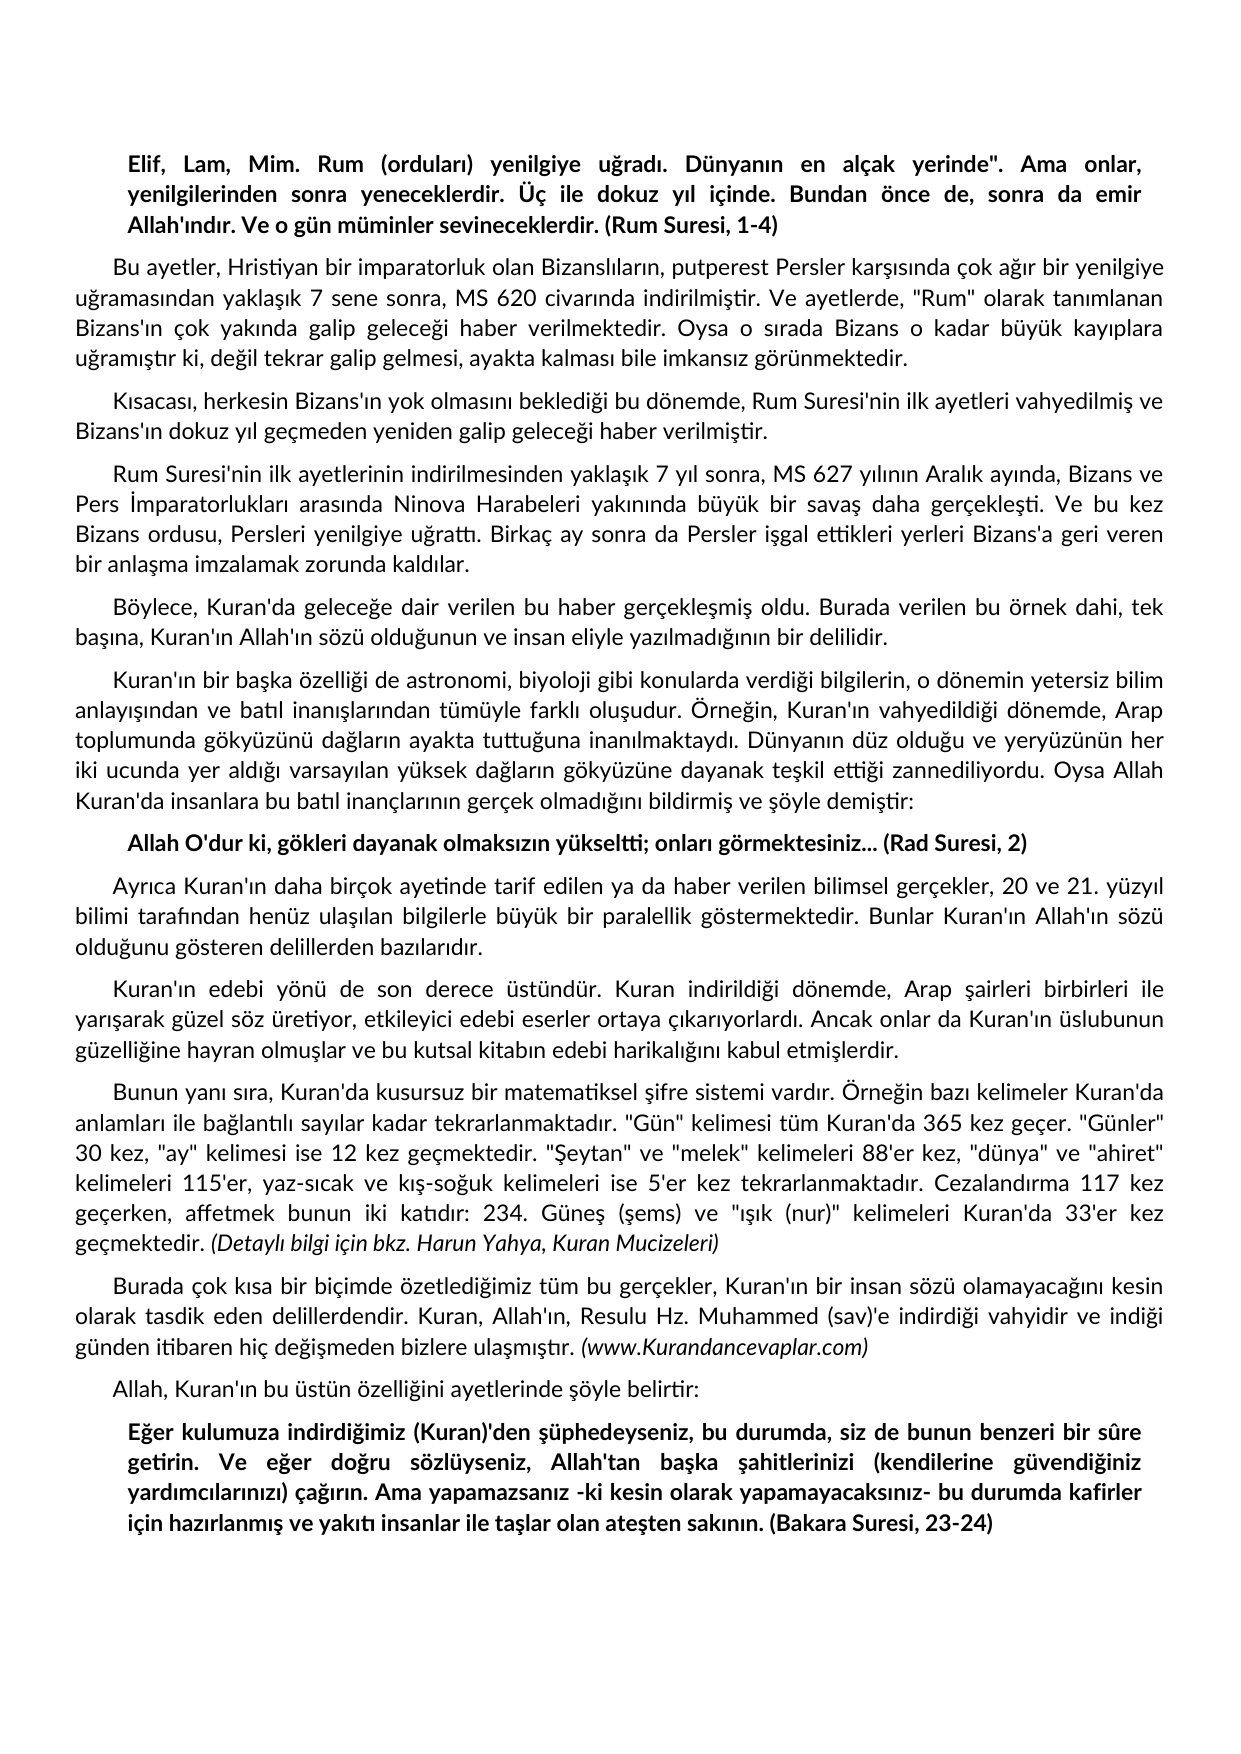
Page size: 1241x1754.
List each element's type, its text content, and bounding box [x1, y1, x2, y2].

text Allah O'dur ki, gökleri dayanak olmaksızın yükseltti; onları görmektesiniz... (Rad Suresi, 2) [127, 829, 1143, 857]
text Burada çok kısa bir biçimde özetlediğimiz tüm bu gerçekler, Kuran'ın bir insan sözü olamayacağını kesin olarak tasdik eden delillerdendir. Kuran, Allah'ın, Resulu Hz. Muhammed (sav)'e indirdiği vahyidir ve indiği günden itibaren hiç değişmeden bizlere ulaşmıştır. (www.Kurandancevaplar.com) [75, 1272, 1165, 1360]
text Böylece, Kuran'da geleceğe dair verilen bu haber gerçekleşmiş oldu. Burada verilen bu örnek dahi, tek başına, Kuran'ın Allah'ın sözü olduğunun ve insan eliyle yazılmadığının bir delilidir. [75, 593, 1165, 650]
text Eğer kulumuza indirdiğimiz (Kuran)'den şüphedeyseniz, bu durumda, siz de bunun benzeri bir sûre getirin. Ve eğer doğru sözlüyseniz, Allah'tan başka şahitlerinizi (kendilerine güvendiğiniz yardımcılarınızı) çağırın. Ama yapamazsanız -ki kesin olarak yapamayacaksınız- bu durumda kafirler için hazırlanmış ve yakıtı insanlar ile taşlar olan ateşten sakının. (Bakara Suresi, 23-24) [127, 1418, 1143, 1536]
text Kuran'ın edebi yönü de son derece üstündür. Kuran indirildiği dönemde, Arap şairleri birbirleri ile yarışarak güzel söz üretiyor, etkileyici edebi eserler ortaya çıkarıyorlardı. Ancak onlar da Kuran'ın üslubunun güzelliğine hayran olmuşlar ve bu kutsal kitabın edebi harikalığını kabul etmişlerdir. [75, 975, 1165, 1063]
text Bunun yanı sıra, Kuran'da kusursuz bir matematiksel şifre sistemi vardır. Örneğin bazı kelimeler Kuran'da anlamları ile bağlantılı sayılar kadar tekrarlanmaktadır. "Gün" kelimesi tüm Kuran'da 365 kez geçer. "Günler" 30 kez, "ay" kelimesi ise 12 kez geçmektedir. "Şeytan" ve "melek" kelimeleri 88'er kez, "dünya" ve "ahiret" kelimeleri 115'er, yaz-sıcak ve kış-soğuk kelimeleri ise 5'er kez tekrarlanmaktadır. Cezalandırma 117 kez geçerken, affetmek bunun iki katıdır: 234. Güneş (şems) ve "ışık (nur)" kelimeleri Kuran'da 33'er kez geçmektedir. (Detaylı bilgi için bkz. Harun Yahya, Kuran Mucizeleri) [75, 1078, 1165, 1257]
text Ayrıca Kuran'ın daha birçok ayetinde tarif edilen ya da haber verilen bilimsel gerçekler, 20 ve 21. yüzyıl bilimi tarafından henüz ulaşılan bilgilerle büyük bir paralellik göstermektedir. Bunlar Kuran'ın Allah'ın sözü olduğunu gösteren delillerden bazılarıdır. [75, 872, 1165, 960]
text Rum Suresi'nin ilk ayetlerinin indirilmesinden yaklaşık 7 yıl sonra, MS 627 yılının Aralık ayında, Bizans ve Pers İmparatorlukları arasında Ninova Harabeleri yakınında büyük bir savaş daha gerçekleşti. Ve bu kez Bizans ordusu, Persleri yenilgiye uğrattı. Birkaç ay sonra da Persler işgal ettikleri yerleri Bizans'a geri veren bir anlaşma imzalamak zorunda kaldılar. [75, 459, 1165, 577]
text Kuran'ın bir başka özelliği de astronomi, biyoloji gibi konularda verdiği bilgilerin, o dönemin yetersiz bilim anlayışından ve batıl inanışlarından tümüyle farklı oluşudur. Örneğin, Kuran'ın vahyedildiği dönemde, Arap toplumunda gökyüzünü dağların ayakta tuttuğuna inanılmaktaydı. Dünyanın düz olduğu ve yeryüzünün her iki ucunda yer aldığı varsayılan yüksek dağların gökyüzüne dayanak teşkil ettiği zannediliyordu. Oysa Allah Kuran'da insanlara bu batıl inançlarının gerçek olmadığını bildirmiş ve şöyle demiştir: [75, 666, 1165, 814]
text Bu ayetler, Hristiyan bir imparatorluk olan Bizanslıların, putperest Persler karşısında çok ağır bir yenilgiye uğramasından yaklaşık 7 sene sonra, MS 620 civarında indirilmiştir. Ve ayetlerde, "Rum" olarak tanımlanan Bizans'ın çok yakında galip geleceği haber verilmektedir. Oysa o sırada Bizans o kadar büyük kayıplara uğramıştır ki, değil tekrar galip gelmesi, ayakta kalması bile imkansız görünmektedir. [75, 253, 1165, 371]
text Kısacası, herkesin Bizans'ın yok olmasını beklediği bu dönemde, Rum Suresi'nin ilk ayetleri vahyedilmiş ve Bizans'ın dokuz yıl geçmeden yeniden galip geleceği haber verilmiştir. [75, 386, 1165, 444]
text Allah, Kuran'ın bu üstün özelliğini ayetlerinde şöyle belirtir: [75, 1375, 1165, 1402]
text Elif, Lam, Mim. Rum (orduları) yenilgiye uğradı. Dünyanın en alçak yerinde". Ama onlar, yenilgilerinden sonra yeneceklerdir. Üç ile dokuz yıl içinde. Bundan önce de, sonra da emir Allah'ındır. Ve o gün müminler sevineceklerdir. (Rum Suresi, 1-4) [127, 150, 1143, 238]
